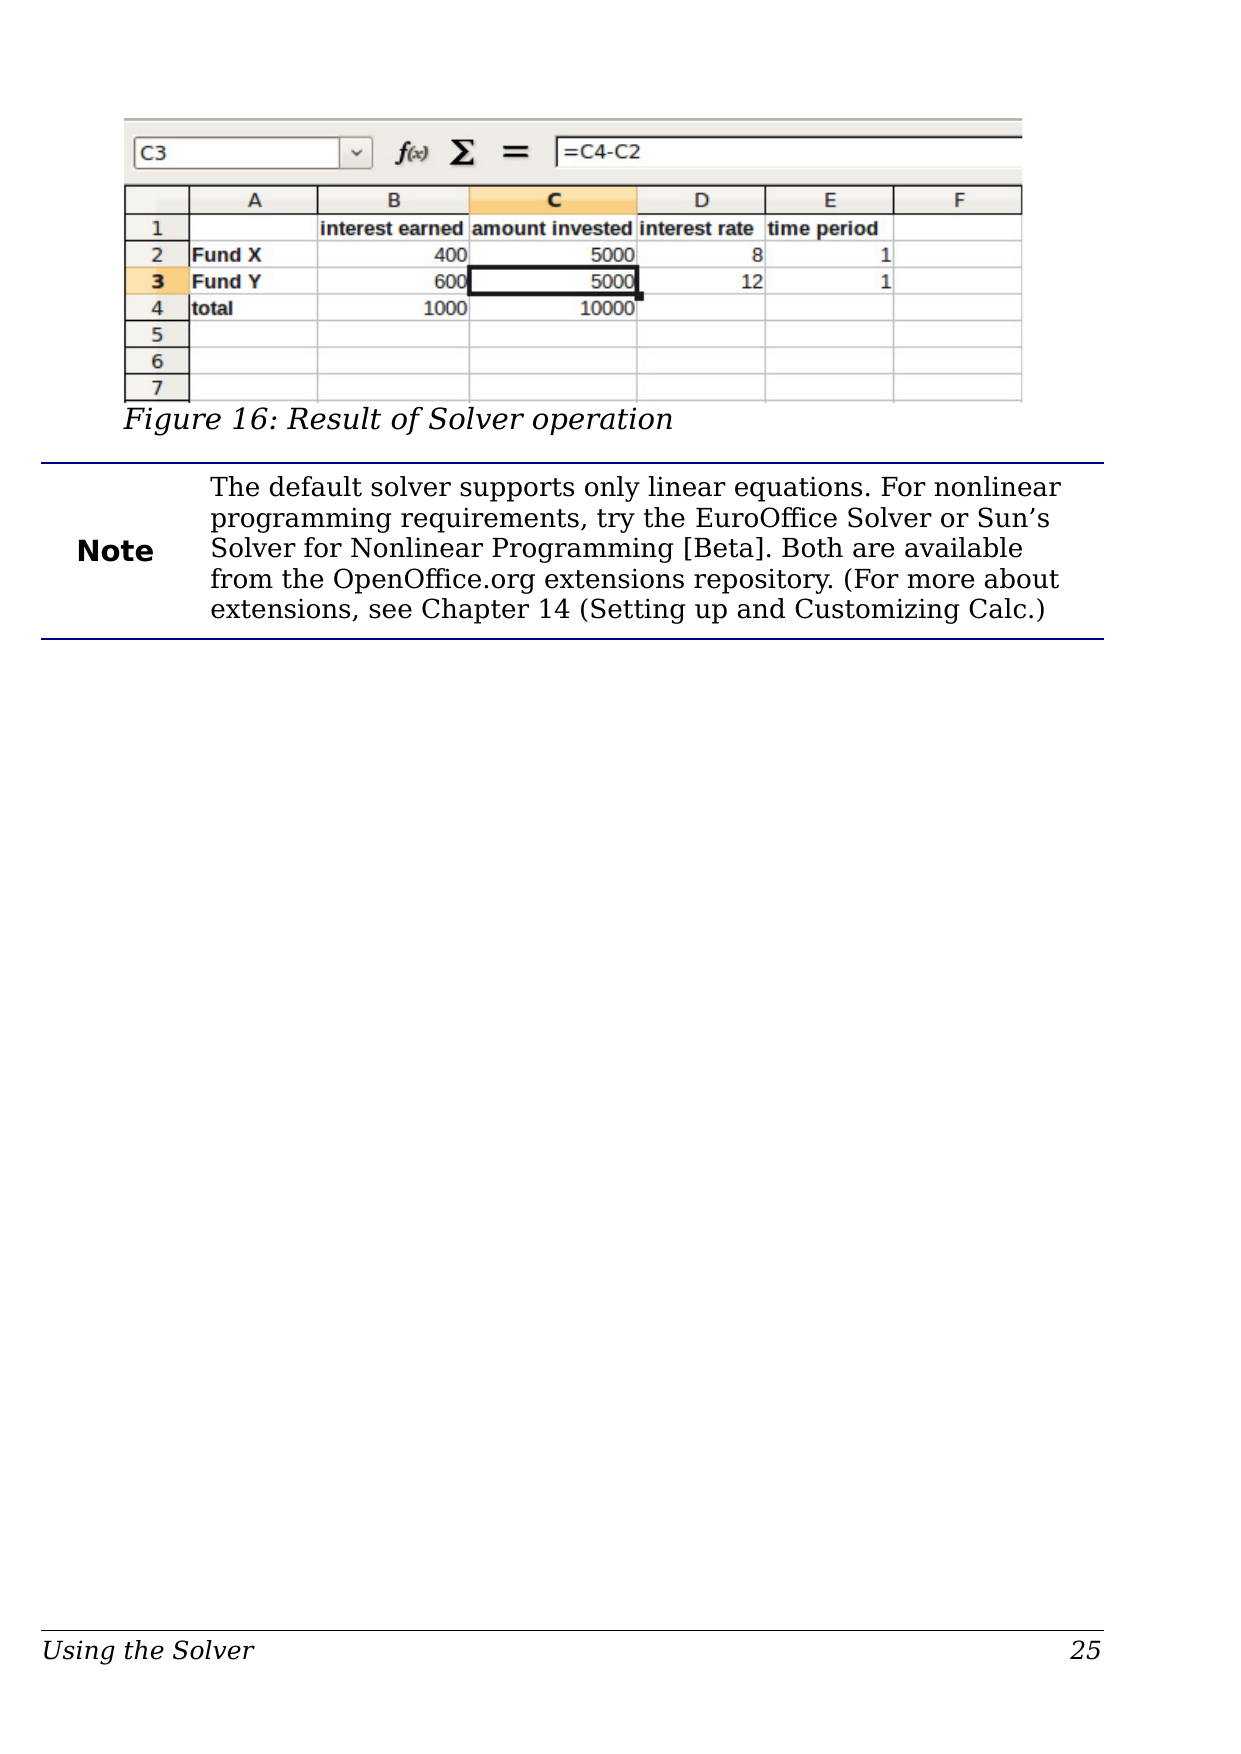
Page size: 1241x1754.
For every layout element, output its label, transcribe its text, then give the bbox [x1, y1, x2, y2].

table_header Note [41, 464, 189, 638]
table_header The default solver supports only linear equations. For nonlinear programming requirements, try the EuroOffice Solver or Sun’s Solver for Nonlinear Programming [Beta]. Both are available from the OpenOffice.org extensions repository. (For more about extensions, see Chapter 14 (Setting up and Customizing Calc.) [189, 464, 1104, 638]
text Figure 16: Result of Solver operation [124, 403, 1022, 437]
picture [123, 118, 1023, 403]
